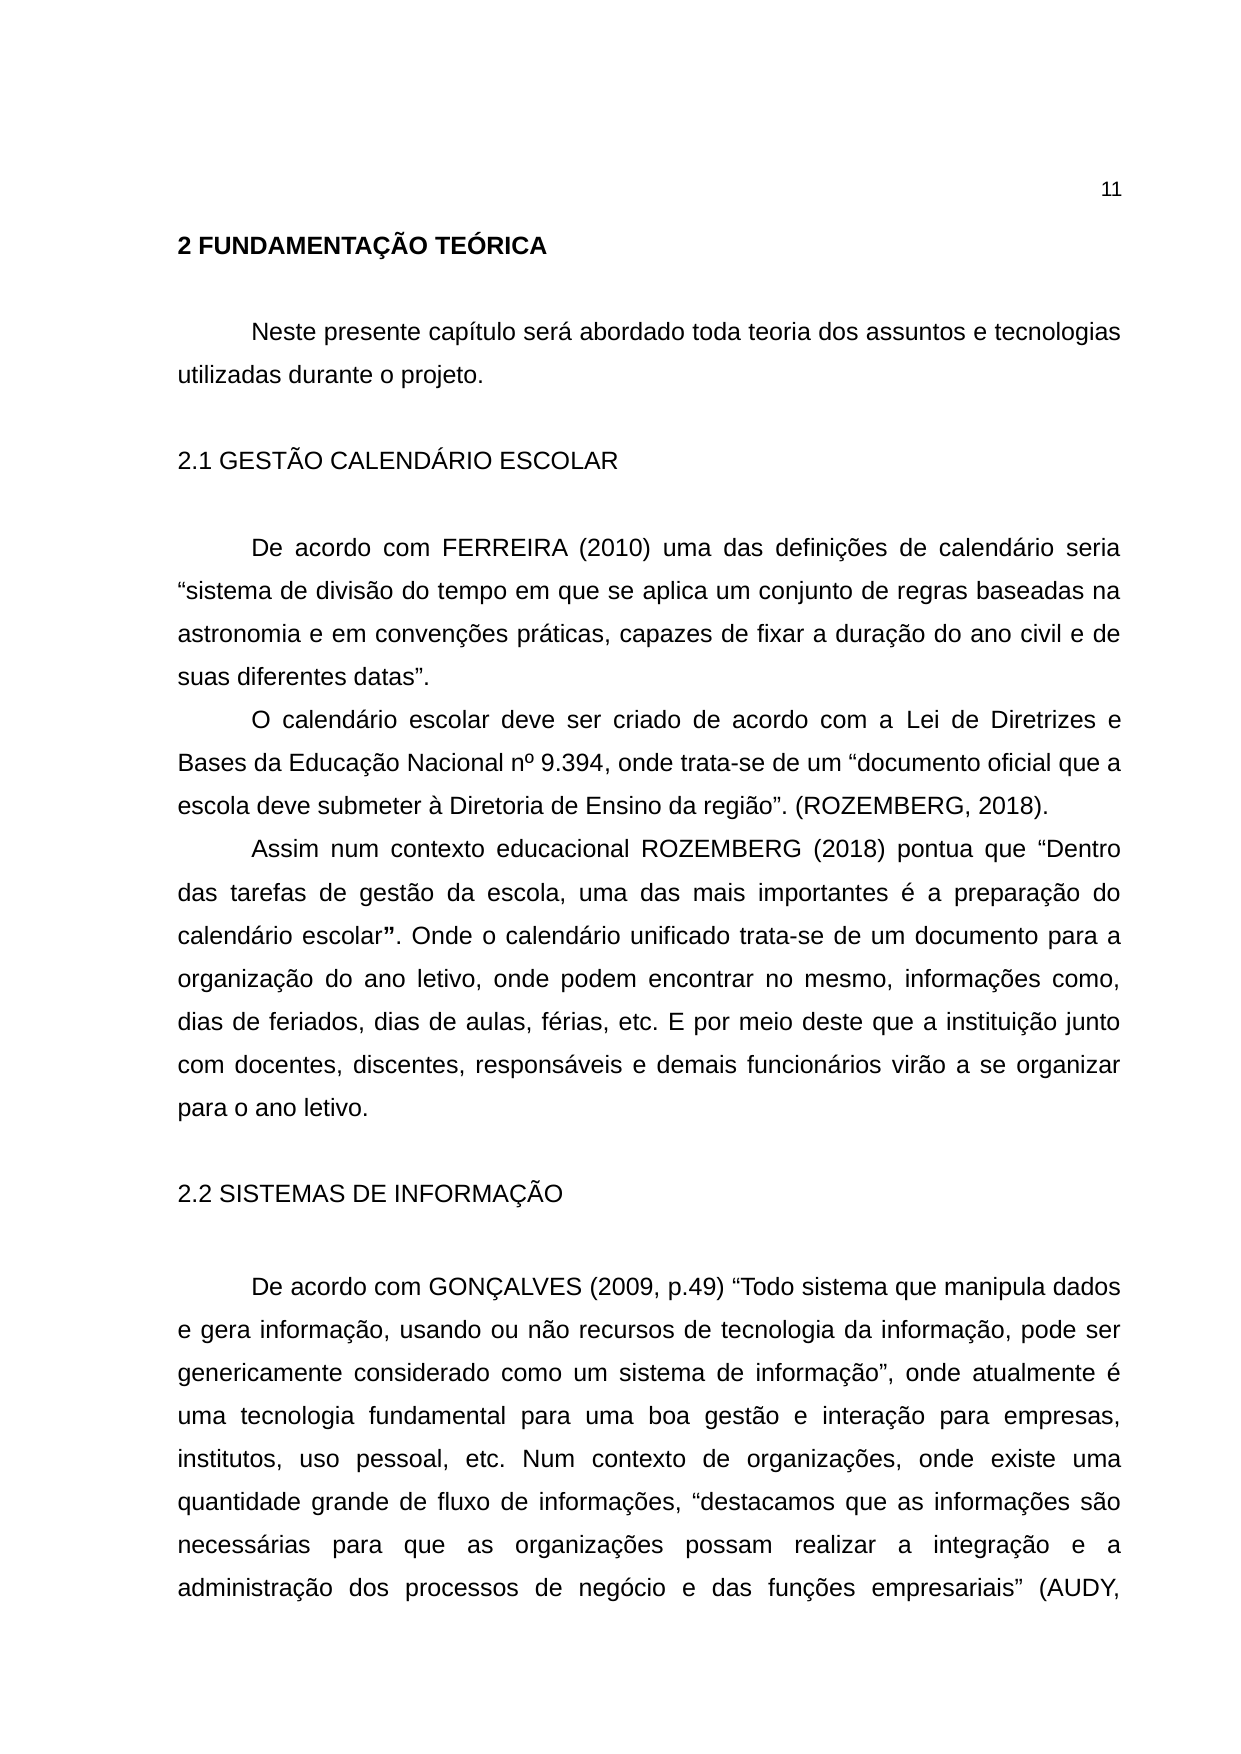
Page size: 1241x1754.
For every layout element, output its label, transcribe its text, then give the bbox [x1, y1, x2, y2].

text Neste presente capítulo será abordado toda teoria dos assuntos e tecnologias utilizadas durante o projeto. [177, 317, 1122, 389]
text De acordo com GONÇALVES (2009, p.49) “Todo sistema que manipula dados e gera informação, usando ou não recursos de tecnologia da informação, pode ser genericamente considerado como um sistema de informação”, onde atualmente é uma tecnologia fundamental para uma boa gestão e interação para empresas, institutos, uso pessoal, etc. Num contexto de organizações, onde existe uma quantidade grande de fluxo de informações, “destacamos que as informações são necessárias para que as organizações possam realizar a integração e a administração dos processos de negócio e das funções empresariais” (AUDY, [177, 1272, 1122, 1602]
text 2.2 SISTEMAS DE INFORMAÇÃO [177, 1179, 1122, 1208]
subtitle 2.1 GESTÃO CALENDÁRIO ESCOLAR [177, 446, 1122, 475]
text O calendário escolar deve ser criado de acordo com a Lei de Diretrizes e Bases da Educação Nacional nº 9.394, onde trata-se de um “documento oficial que a escola deve submeter à Diretoria de Ensino da região”. (ROZEMBERG, 2018). [177, 705, 1122, 820]
text De acordo com FERREIRA (2010) uma das definições de calendário seria “sistema de divisão do tempo em que se aplica um conjunto de regras baseadas na astronomia e em convenções práticas, capazes de fixar a duração do ano civil e de suas diferentes datas”. [177, 532, 1122, 691]
subtitle 2 FUNDAMENTAÇÃO TEÓRICA [177, 231, 1122, 259]
text Assim num contexto educacional ROZEMBERG (2018) pontua que “Dentro das tarefas de gestão da escola, uma das mais importantes é a preparação do calendário escolar”. Onde o calendário unificado trata-se de um documento para a organização do ano letivo, onde podem encontrar no mesmo, informações como, dias de feriados, dias de aulas, férias, etc. E por meio deste que a instituição junto com docentes, discentes, responsáveis e demais funcionários virão a se organizar para o ano letivo. [177, 834, 1122, 1122]
